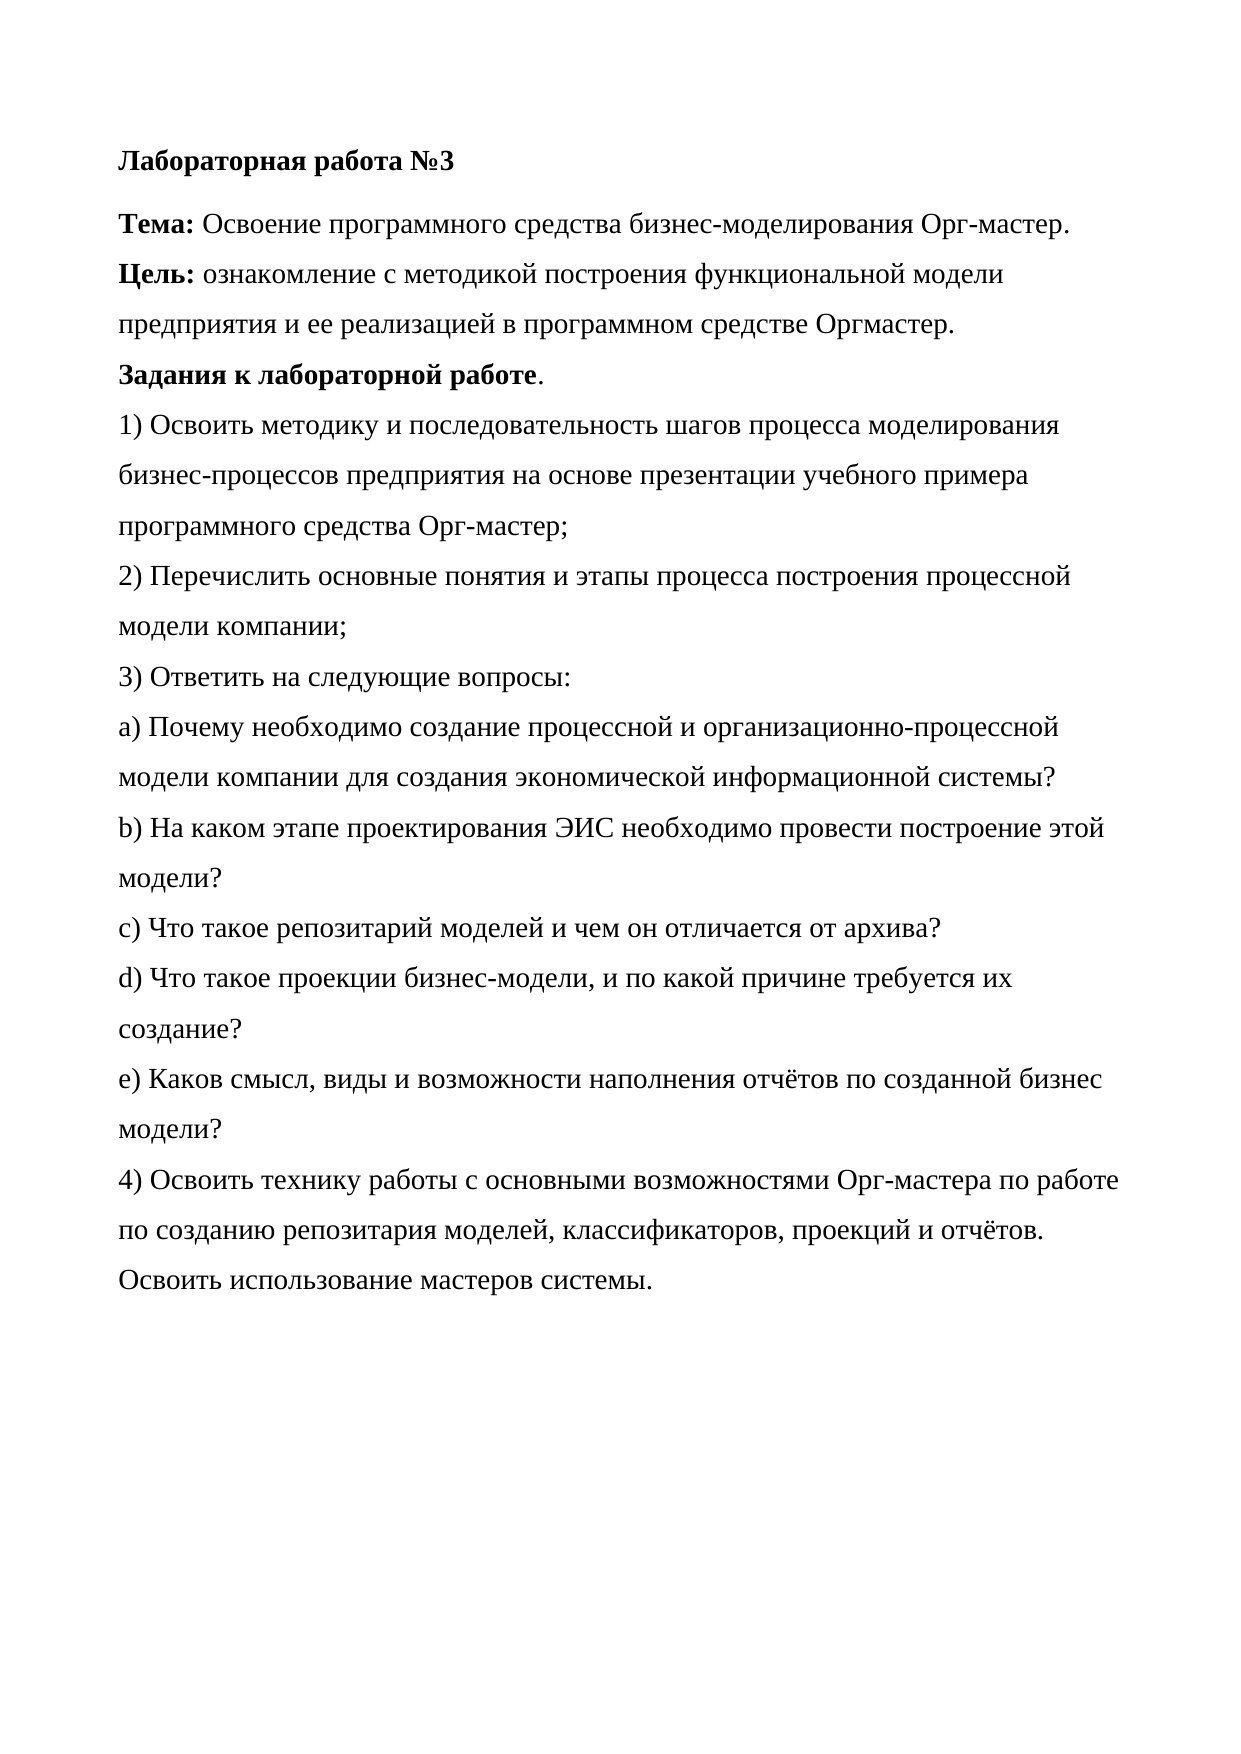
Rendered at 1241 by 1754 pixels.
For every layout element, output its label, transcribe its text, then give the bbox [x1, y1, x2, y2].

text 2) Перечислить основные понятия и этапы процесса построения процессной модели компании; [118, 558, 1122, 642]
subtitle Лабораторная работа №3 [118, 143, 1122, 177]
text a) Почему необходимо создание процессной и организационно-процессной модели компании для создания экономической информационной системы? [118, 709, 1122, 793]
text 4) Освоить технику работы с основными возможностями Орг-мастера по работе по созданию репозитария моделей, классификаторов, проекций и отчётов. Освоить использование мастеров системы. [118, 1162, 1122, 1296]
text Цель: ознакомление с методикой построения функциональной модели предприятия и ее реализацией в программном средстве Оргмастер. [118, 256, 1122, 340]
text e) Каков смысл, виды и возможности наполнения отчётов по созданной бизнес модели? [118, 1061, 1122, 1145]
text c) Что такое репозитарий моделей и чем он отличается от архива? [118, 910, 1122, 944]
text 1) Освоить методику и последовательность шагов процесса моделирования бизнес-процессов предприятия на основе презентации учебного примера программного средства Орг-мастер; [118, 407, 1122, 541]
text b) На каком этапе проектирования ЭИС необходимо провести построение этой модели? [118, 810, 1122, 893]
text 3) Ответить на следующие вопросы: [118, 659, 1122, 692]
text d) Что такое проекции бизнес-модели, и по какой причине требуется их создание? [118, 961, 1122, 1044]
text Тема: Освоение программного средства бизнес-моделирования Орг-мастер. [118, 206, 1122, 239]
text Задания к лабораторной работе. [118, 357, 1122, 390]
